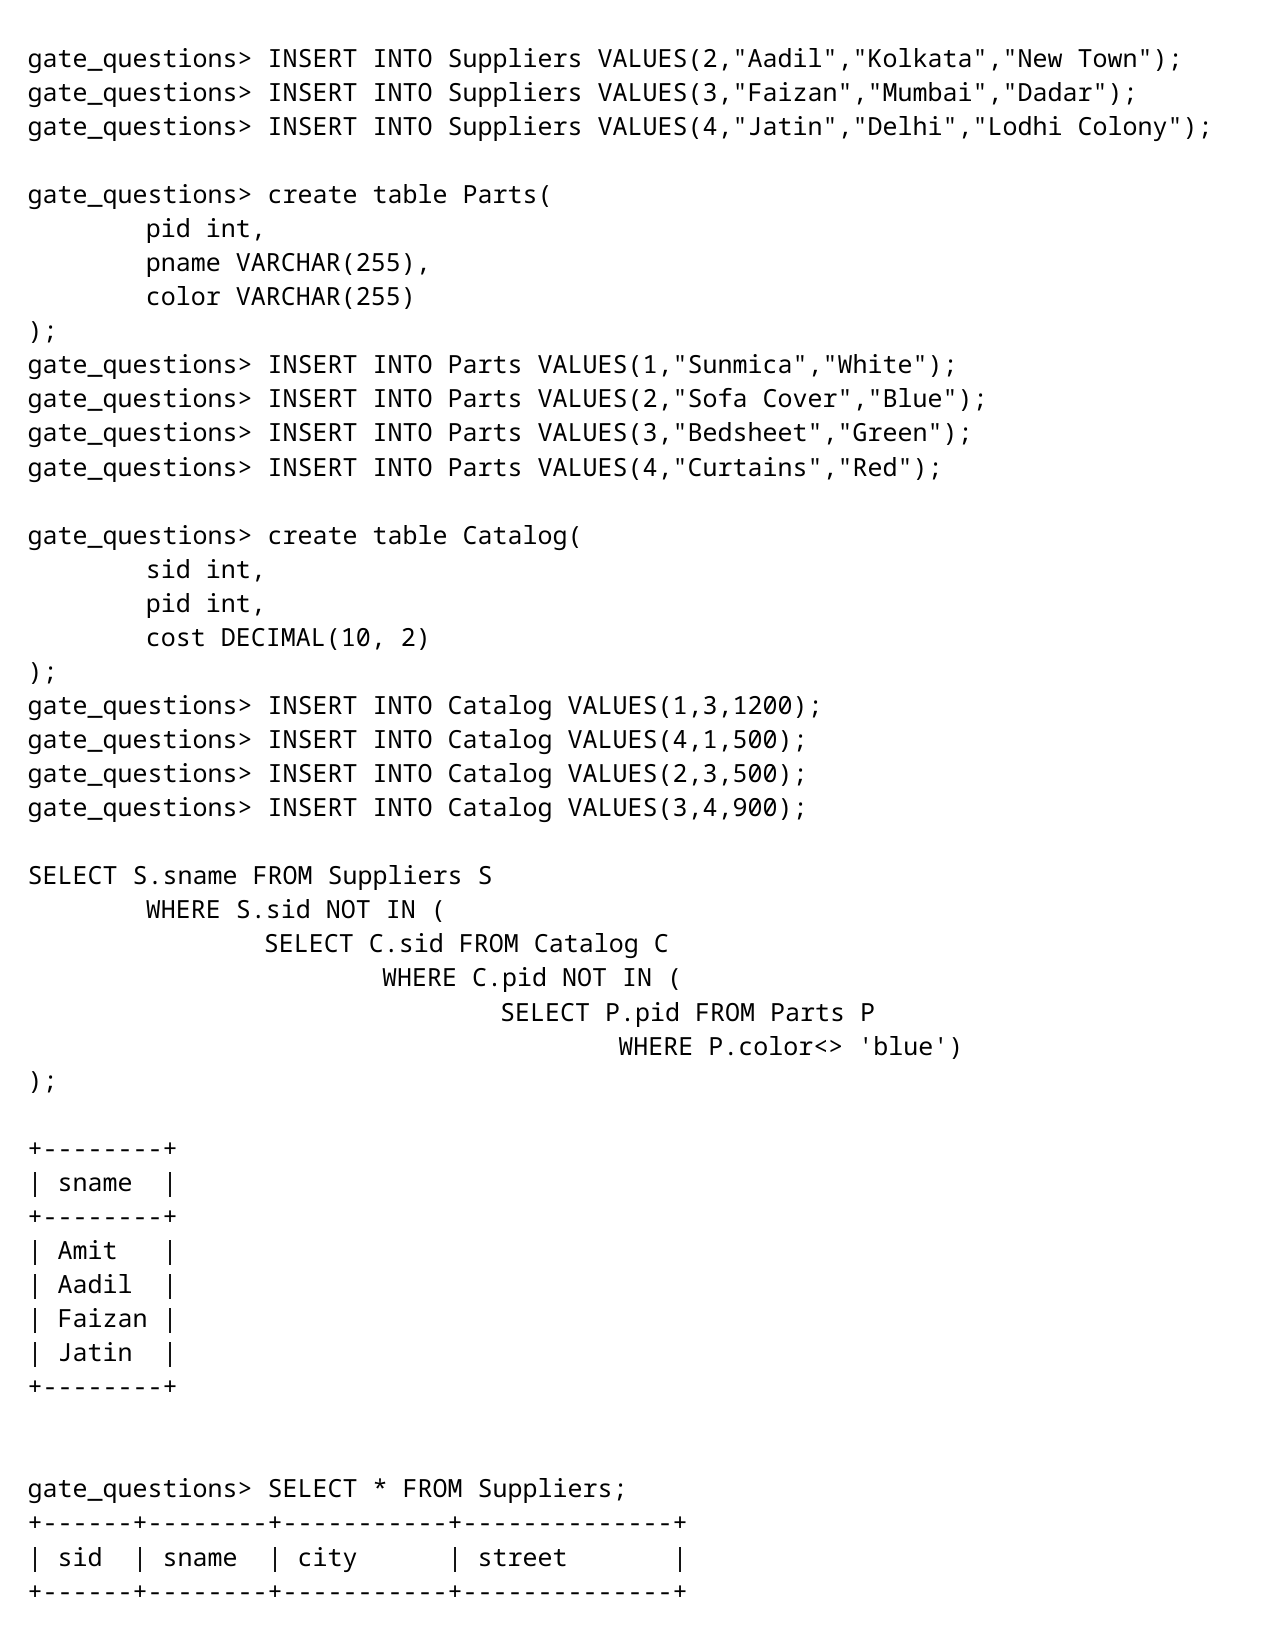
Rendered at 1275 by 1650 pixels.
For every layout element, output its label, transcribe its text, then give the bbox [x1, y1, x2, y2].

text ); [27, 313, 1238, 347]
text | sname | [27, 1164, 1238, 1198]
text gate_questions> create table Catalog( [27, 517, 1238, 551]
text sid int, [27, 551, 1238, 585]
text gate_questions> INSERT INTO Catalog VALUES(4,1,500); [27, 722, 1238, 756]
text gate_questions> INSERT INTO Catalog VALUES(1,3,1200); [27, 688, 1238, 722]
text +------+--------+-----------+--------------+ [27, 1573, 1238, 1607]
text gate_questions> INSERT INTO Parts VALUES(3,"Bedsheet","Green"); [27, 415, 1238, 449]
text | Amit | [27, 1233, 1238, 1267]
text gate_questions> create table Parts( [27, 177, 1238, 211]
text SELECT C.sid FROM Catalog C [27, 926, 1238, 960]
text WHERE P.color<> 'blue') [27, 1028, 1238, 1062]
text SELECT P.pid FROM Parts P [27, 994, 1238, 1028]
text gate_questions> SELECT * FROM Suppliers; [27, 1471, 1238, 1505]
text gate_questions> INSERT INTO Parts VALUES(1,"Sunmica","White"); [27, 347, 1238, 381]
text gate_questions> INSERT INTO Suppliers VALUES(3,"Faizan","Mumbai","Dadar"); [27, 74, 1238, 108]
text gate_questions> INSERT INTO Parts VALUES(2,"Sofa Cover","Blue"); [27, 381, 1238, 415]
text ); [27, 653, 1238, 688]
text | Jatin | [27, 1335, 1238, 1369]
text +--------+ [27, 1130, 1238, 1164]
text pid int, [27, 585, 1238, 619]
text ); [27, 1062, 1238, 1096]
text gate_questions> INSERT INTO Parts VALUES(4,"Curtains","Red"); [27, 449, 1238, 483]
text WHERE C.pid NOT IN ( [27, 960, 1238, 994]
text +------+--------+-----------+--------------+ [27, 1505, 1238, 1539]
text +--------+ [27, 1369, 1238, 1403]
text WHERE S.sid NOT IN ( [27, 892, 1238, 926]
text pid int, [27, 211, 1238, 245]
text | Aadil | [27, 1267, 1238, 1301]
text cost DECIMAL(10, 2) [27, 619, 1238, 653]
text color VARCHAR(255) [27, 279, 1238, 313]
text +--------+ [27, 1198, 1238, 1233]
text gate_questions> INSERT INTO Suppliers VALUES(4,"Jatin","Delhi","Lodhi Colony"); [27, 108, 1238, 143]
text | sid | sname | city | street | [27, 1539, 1238, 1573]
text gate_questions> INSERT INTO Suppliers VALUES(2,"Aadil","Kolkata","New Town"); [27, 40, 1238, 74]
text SELECT S.sname FROM Suppliers S [27, 858, 1238, 892]
text gate_questions> INSERT INTO Catalog VALUES(2,3,500); [27, 756, 1238, 790]
text pname VARCHAR(255), [27, 245, 1238, 279]
text gate_questions> INSERT INTO Catalog VALUES(3,4,900); [27, 790, 1238, 824]
text | Faizan | [27, 1301, 1238, 1335]
